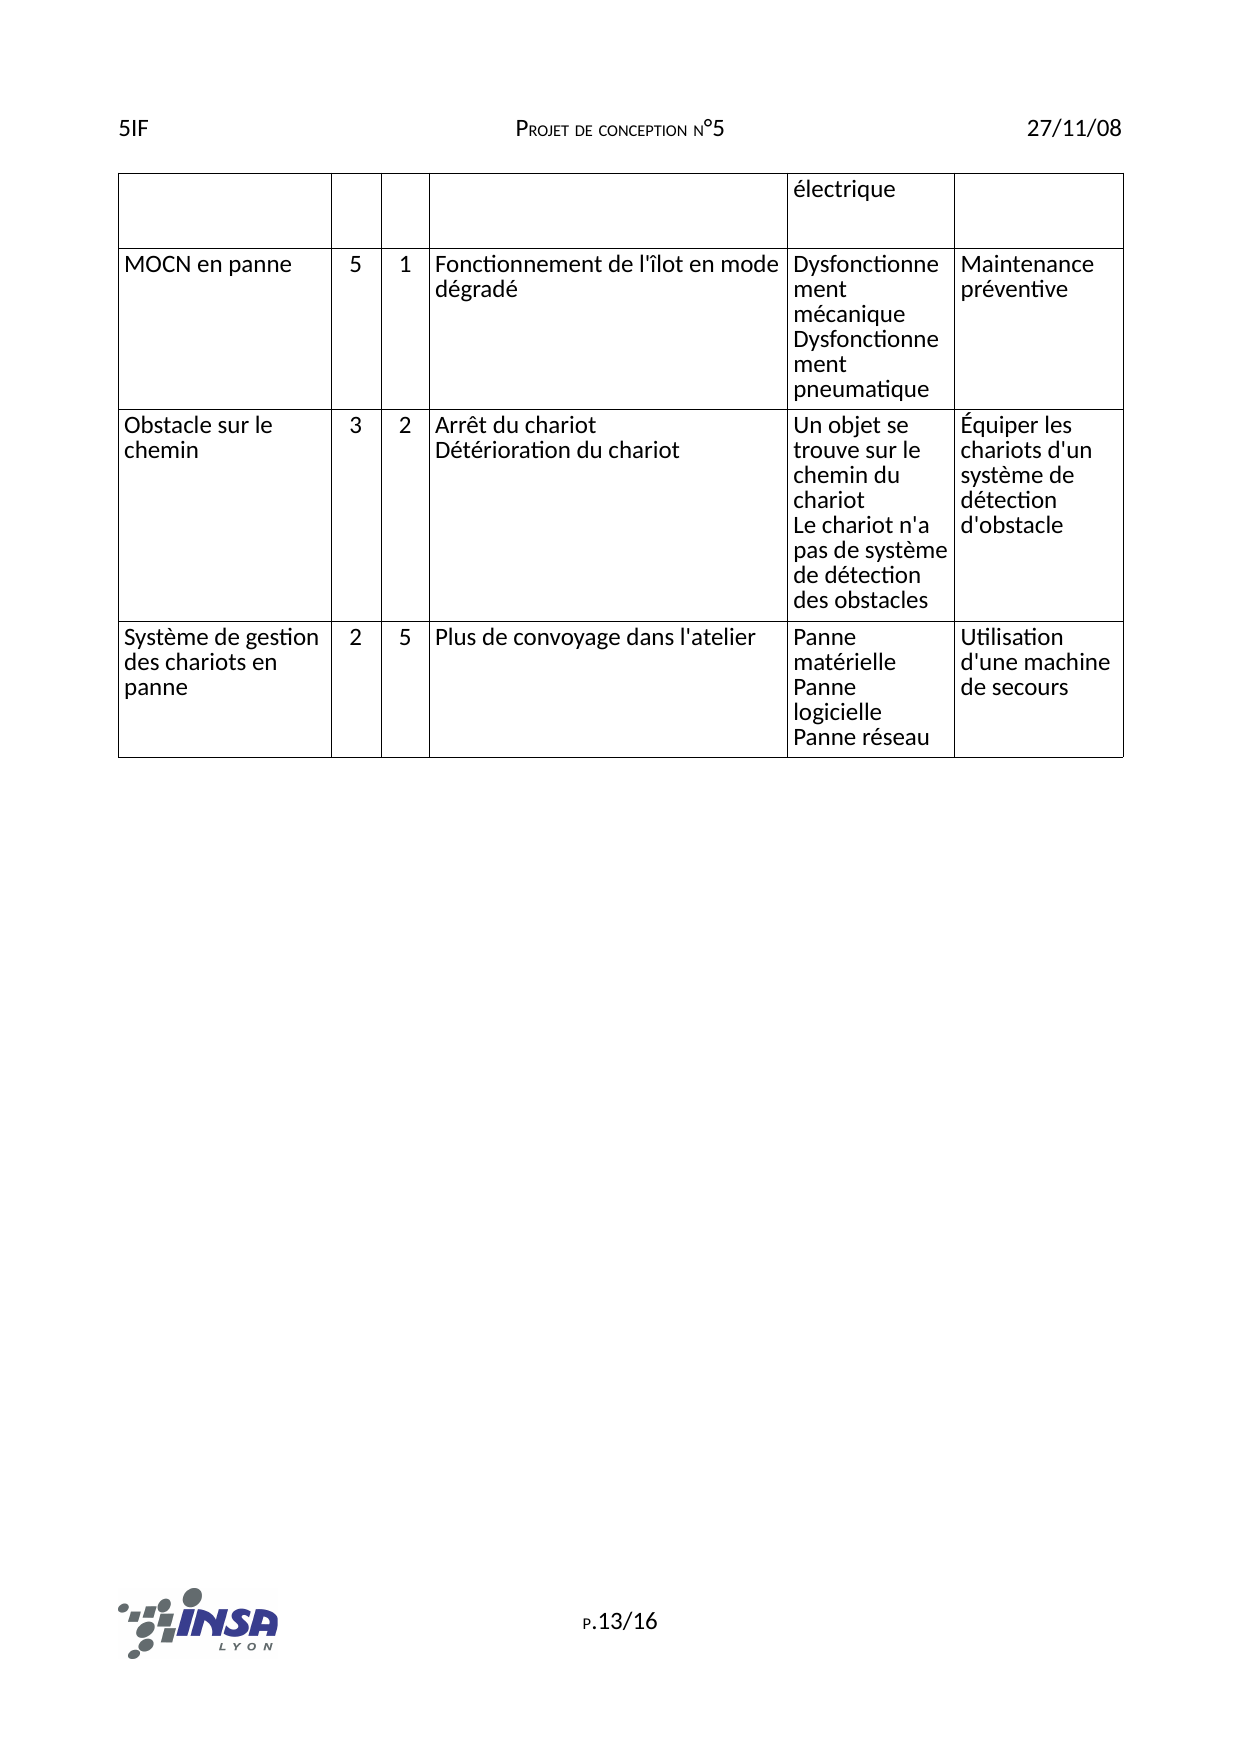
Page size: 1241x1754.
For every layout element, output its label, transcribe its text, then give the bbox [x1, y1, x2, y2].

table_cell 3 [332, 410, 381, 621]
table_cell [332, 174, 381, 247]
table_cell Fonctionnement de l'îlot en mode dégradé [430, 249, 787, 409]
table_cell [119, 174, 331, 247]
picture [118, 1588, 278, 1659]
table_cell Arrêt du chariot Détérioration du chariot [430, 410, 787, 621]
table_cell Dysfonctionnement mécanique Dysfonctionnement pneumatique [788, 249, 954, 409]
table_cell 1 [382, 249, 429, 409]
table_cell Obstacle sur le chemin [119, 410, 331, 621]
table_cell [955, 174, 1123, 247]
table_cell 5 [382, 622, 429, 757]
table_cell [430, 174, 787, 247]
table_cell MOCN en panne [119, 249, 331, 409]
table_cell électrique [788, 174, 954, 247]
table_cell Panne matérielle Panne logicielle Panne réseau [788, 622, 954, 757]
table_cell [382, 174, 429, 247]
table_cell Équiper les chariots d'un système de détection d'obstacle [955, 410, 1123, 621]
table_cell 2 [382, 410, 429, 621]
table_cell 5 [332, 249, 381, 409]
table_cell Système de gestion des chariots en panne [119, 622, 331, 757]
table_cell Un objet se trouve sur le chemin du chariot Le chariot n'a pas de système de détection des obstacles [788, 410, 954, 621]
table_cell Maintenance préventive [955, 249, 1123, 409]
table_cell Plus de convoyage dans l'atelier [430, 622, 787, 757]
table_cell 2 [332, 622, 381, 757]
table_cell Utilisation d'une machine de secours [955, 622, 1123, 757]
